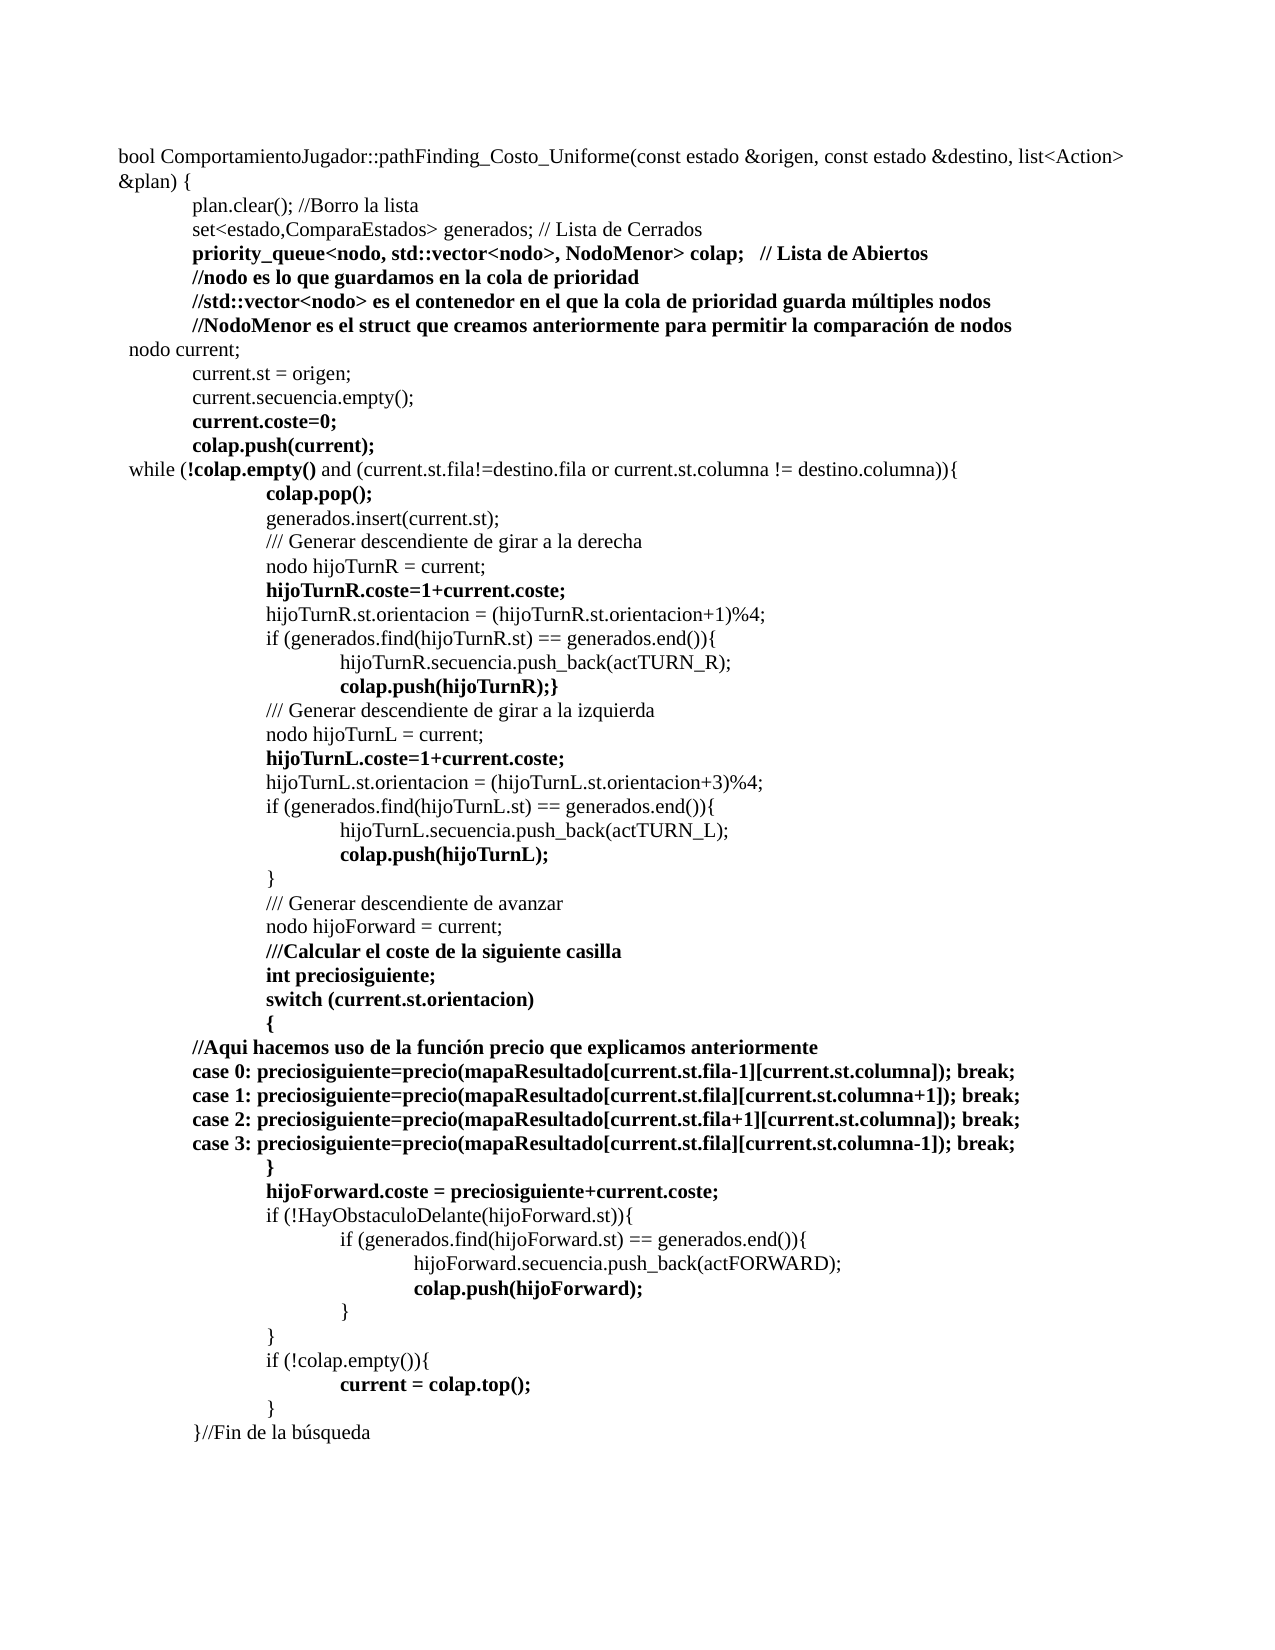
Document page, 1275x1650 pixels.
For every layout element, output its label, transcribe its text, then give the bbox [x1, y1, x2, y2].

text /// Generar descendiente de avanzar [118, 890, 1157, 914]
text set<estado,ComparaEstados> generados; // Lista de Cerrados [118, 217, 1157, 241]
text current = colap.top(); [118, 1372, 1157, 1396]
text //Aqui hacemos uso de la función precio que explicamos anteriormente [118, 1035, 1157, 1059]
text current.st = origen; [118, 361, 1157, 385]
text if (!colap.empty()){ [118, 1348, 1157, 1372]
text /// Generar descendiente de girar a la derecha [118, 529, 1157, 553]
text int preciosiguiente; [118, 963, 1157, 987]
text } [118, 1396, 1157, 1420]
text hijoTurnR.coste=1+current.coste; [118, 578, 1157, 602]
text }//Fin de la búsqueda [118, 1420, 1157, 1444]
text plan.clear(); //Borro la lista [118, 193, 1157, 217]
text colap.push(current); [118, 433, 1157, 457]
text case 0: preciosiguiente=precio(mapaResultado[current.st.fila-1][current.st.columna]); break; [118, 1059, 1157, 1083]
text } [118, 866, 1157, 890]
text { [118, 1011, 1157, 1035]
text nodo hijoTurnR = current; [118, 553, 1157, 578]
text case 3: preciosiguiente=precio(mapaResultado[current.st.fila][current.st.columna-1]); break; [118, 1131, 1157, 1155]
text } [118, 1323, 1157, 1348]
text hijoTurnL.st.orientacion = (hijoTurnL.st.orientacion+3)%4; [118, 770, 1157, 794]
text } [118, 1299, 1157, 1323]
text switch (current.st.orientacion) [118, 987, 1157, 1011]
text hijoTurnL.coste=1+current.coste; [118, 746, 1157, 770]
text colap.push(hijoTurnL); [118, 842, 1157, 866]
text hijoForward.coste = preciosiguiente+current.coste; [118, 1179, 1157, 1203]
text hijoTurnL.secuencia.push_back(actTURN_L); [118, 818, 1157, 842]
text case 2: preciosiguiente=precio(mapaResultado[current.st.fila+1][current.st.columna]); break; [118, 1107, 1157, 1131]
text if (generados.find(hijoForward.st) == generados.end()){ [118, 1227, 1157, 1251]
text case 1: preciosiguiente=precio(mapaResultado[current.st.fila][current.st.columna+1]); break; [118, 1083, 1157, 1107]
text //NodoMenor es el struct que creamos anteriormente para permitir la comparación de nodos [118, 313, 1157, 337]
text ///Calcular el coste de la siguiente casilla [118, 938, 1157, 963]
text while (!colap.empty() and (current.st.fila!=destino.fila or current.st.columna != destino.columna)){ [118, 457, 1157, 481]
text bool ComportamientoJugador::pathFinding_Costo_Uniforme(const estado &origen, const estado &destino, list<Action> &plan) { [118, 144, 1157, 193]
text hijoTurnR.secuencia.push_back(actTURN_R); [118, 650, 1157, 674]
text nodo hijoTurnL = current; [118, 722, 1157, 746]
text nodo current; [118, 337, 1157, 361]
text if (generados.find(hijoTurnL.st) == generados.end()){ [118, 794, 1157, 818]
text colap.push(hijoTurnR);} [118, 674, 1157, 698]
text hijoTurnR.st.orientacion = (hijoTurnR.st.orientacion+1)%4; [118, 602, 1157, 626]
text generados.insert(current.st); [118, 505, 1157, 529]
text priority_queue<nodo, std::vector<nodo>, NodoMenor> colap; // Lista de Abiertos [118, 241, 1157, 265]
text /// Generar descendiente de girar a la izquierda [118, 698, 1157, 722]
text } [118, 1155, 1157, 1179]
text colap.pop(); [118, 481, 1157, 505]
text //std::vector<nodo> es el contenedor en el que la cola de prioridad guarda múltiples nodos [118, 289, 1157, 313]
text if (generados.find(hijoTurnR.st) == generados.end()){ [118, 626, 1157, 650]
text current.secuencia.empty(); [118, 385, 1157, 409]
text hijoForward.secuencia.push_back(actFORWARD); [118, 1251, 1157, 1275]
text colap.push(hijoForward); [118, 1275, 1157, 1299]
text nodo hijoForward = current; [118, 914, 1157, 938]
text //nodo es lo que guardamos en la cola de prioridad [118, 265, 1157, 289]
text current.coste=0; [118, 409, 1157, 433]
text if (!HayObstaculoDelante(hijoForward.st)){ [118, 1203, 1157, 1227]
